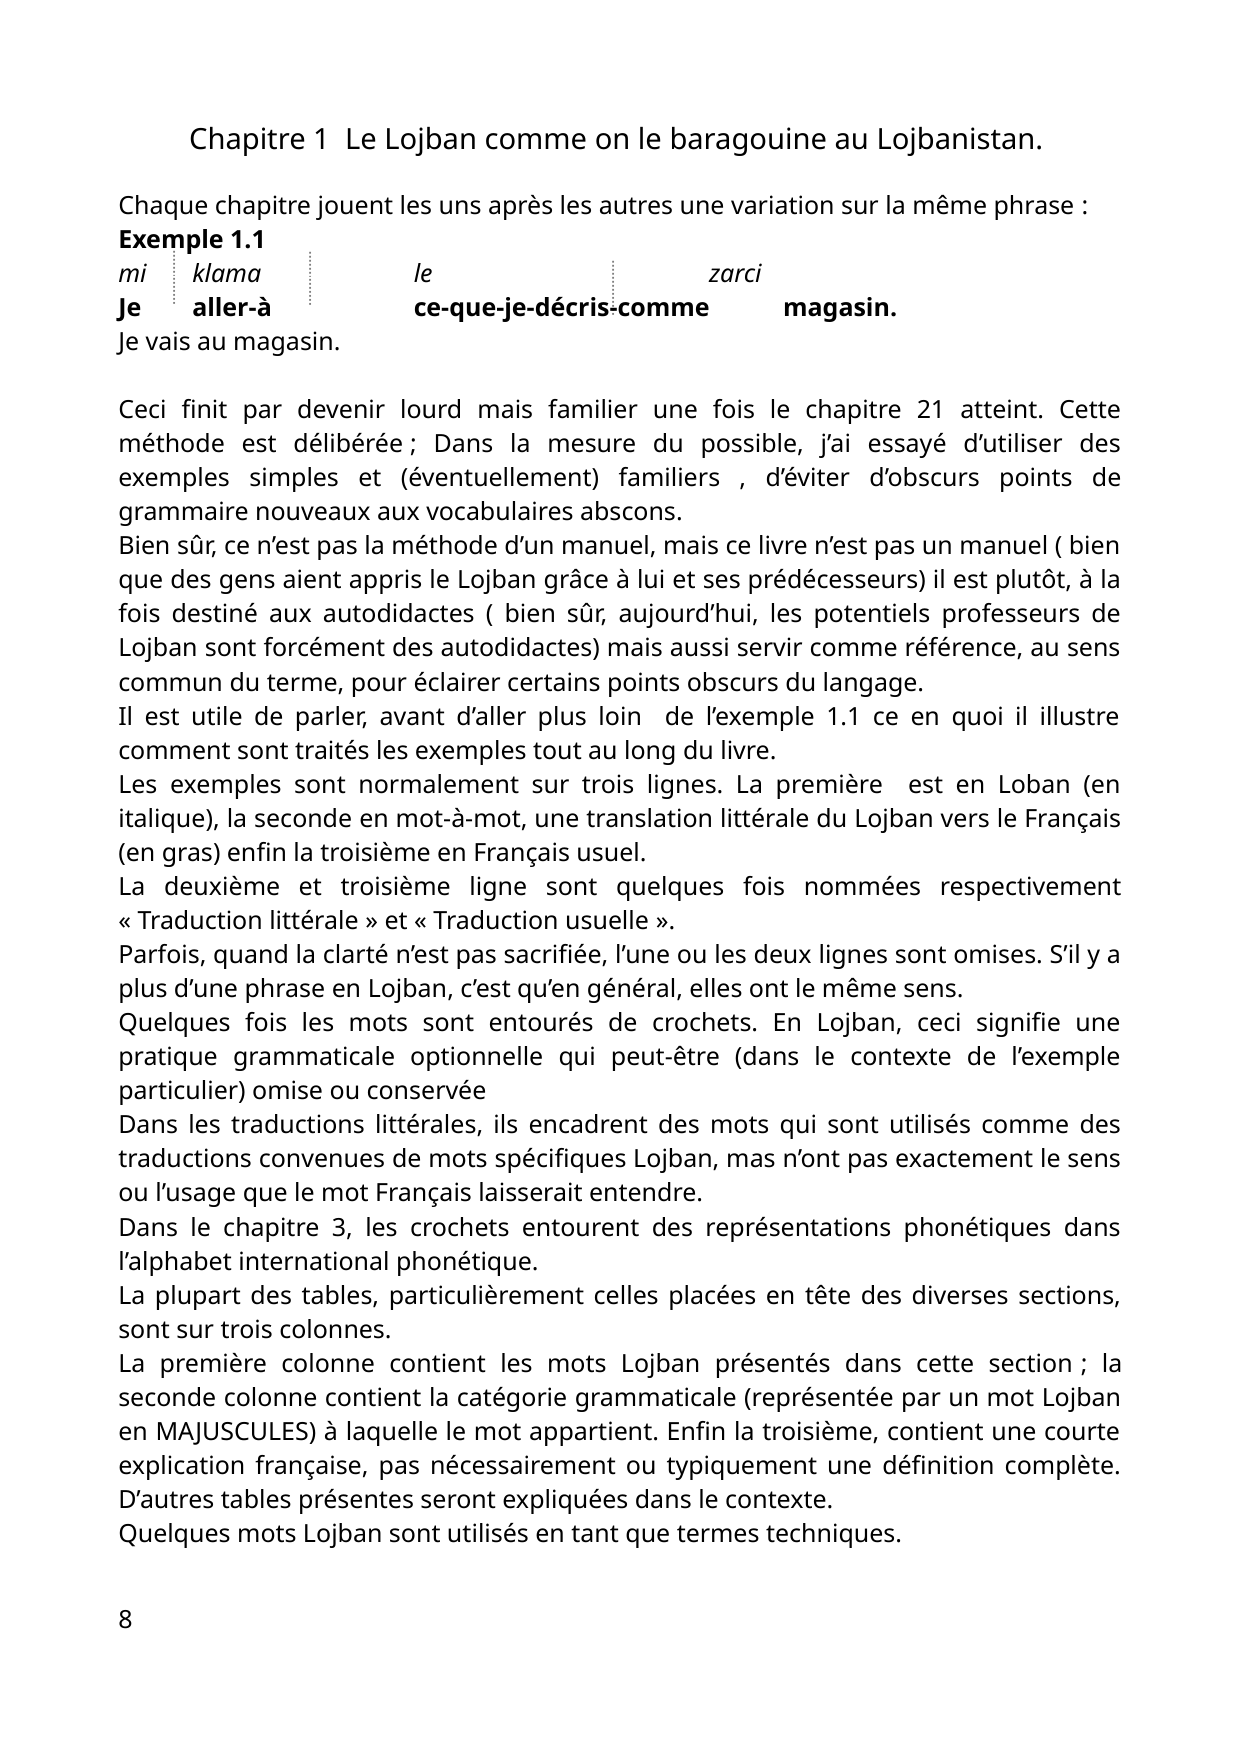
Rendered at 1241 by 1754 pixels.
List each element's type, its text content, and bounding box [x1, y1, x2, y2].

text La première colonne contient les mots Lojban présentés dans cette section ; la seconde colonne contient la catégorie grammaticale (représentée par un mot Lojban en MAJUSCULES) à laquelle le mot appartient. Enfin la troisième, contient une courte explication française, pas nécessairement ou typiquement une définition complète. D’autres tables présentes seront expliquées dans le contexte. [118, 1345, 1122, 1516]
text Dans les traductions littérales, ils encadrent des mots qui sont utilisés comme des traductions convenues de mots spécifiques Lojban, mas n’ont pas exactement le sens ou l’usage que le mot Français laisserait entendre. [118, 1107, 1122, 1209]
text Ceci finit par devenir lourd mais familier une fois le chapitre 21 atteint. Cette méthode est délibérée ; Dans la mesure du possible, j’ai essayé d’utiliser des exemples simples et (éventuellement) familiers , d’éviter d’obscurs points de grammaire nouveaux aux vocabulaires abscons. [118, 392, 1122, 528]
text Je aller-à ce-que-je-décris-comme magasin. [118, 289, 1122, 323]
text mi [118, 255, 169, 289]
picture [305, 246, 317, 308]
text klama [181, 255, 305, 289]
text le [317, 255, 608, 289]
text La plupart des tables, particulièrement celles placées en tête des diverses sections, sont sur trois colonnes. [118, 1277, 1122, 1345]
text Je vais au magasin. [118, 323, 1122, 358]
text La deuxième et troisième ligne sont quelques fois nommées respectivement « Traduction littérale » et « Traduction usuelle ». [118, 868, 1122, 937]
text Les exemples sont normalement sur trois lignes. La première est en Loban (en italique), la seconde en mot-à-mot, une translation littérale du Lojban vers le Français (en gras) enfin la troisième en Français usuel. [118, 766, 1122, 868]
text Exemple 1.1 [118, 221, 1122, 255]
picture [608, 255, 619, 318]
text Bien sûr, ce n’est pas la méthode d’un manuel, mais ce livre n’est pas un manuel ( bien que des gens aient appris le Lojban grâce à lui et ses prédécesseurs) il est plutôt, à la fois destiné aux autodidactes ( bien sûr, aujourd’hui, les potentiels professeurs de Lojban sont forcément des autodidactes) mais aussi servir comme référence, au sens commun du terme, pour éclairer certains points obscurs du langage. [118, 528, 1122, 698]
text Quelques mots Lojban sont utilisés en tant que termes techniques. [118, 1516, 1122, 1550]
text Quelques fois les mots sont entourés de crochets. En Lojban, ceci signifie une pratique grammaticale optionnelle qui peut-être (dans le contexte de l’exemple particulier) omise ou conservée [118, 1005, 1122, 1107]
text Il est utile de parler, avant d’aller plus loin de l’exemple 1.1 ce en quoi il illustre comment sont traités les exemples tout au long du livre. [118, 698, 1122, 766]
text Chaque chapitre jouent les uns après les autres une variation sur la même phrase : [118, 187, 1122, 221]
text zarci [619, 255, 1122, 289]
picture [169, 245, 181, 307]
text Parfois, quand la clarté n’est pas sacrifiée, l’une ou les deux lignes sont omises. S’il y a plus d’une phrase en Lojban, c’est qu’en général, elles ont le même sens. [118, 937, 1122, 1005]
text Dans le chapitre 3, les crochets entourent des représentations phonétiques dans l’alphabet international phonétique. [118, 1209, 1122, 1277]
